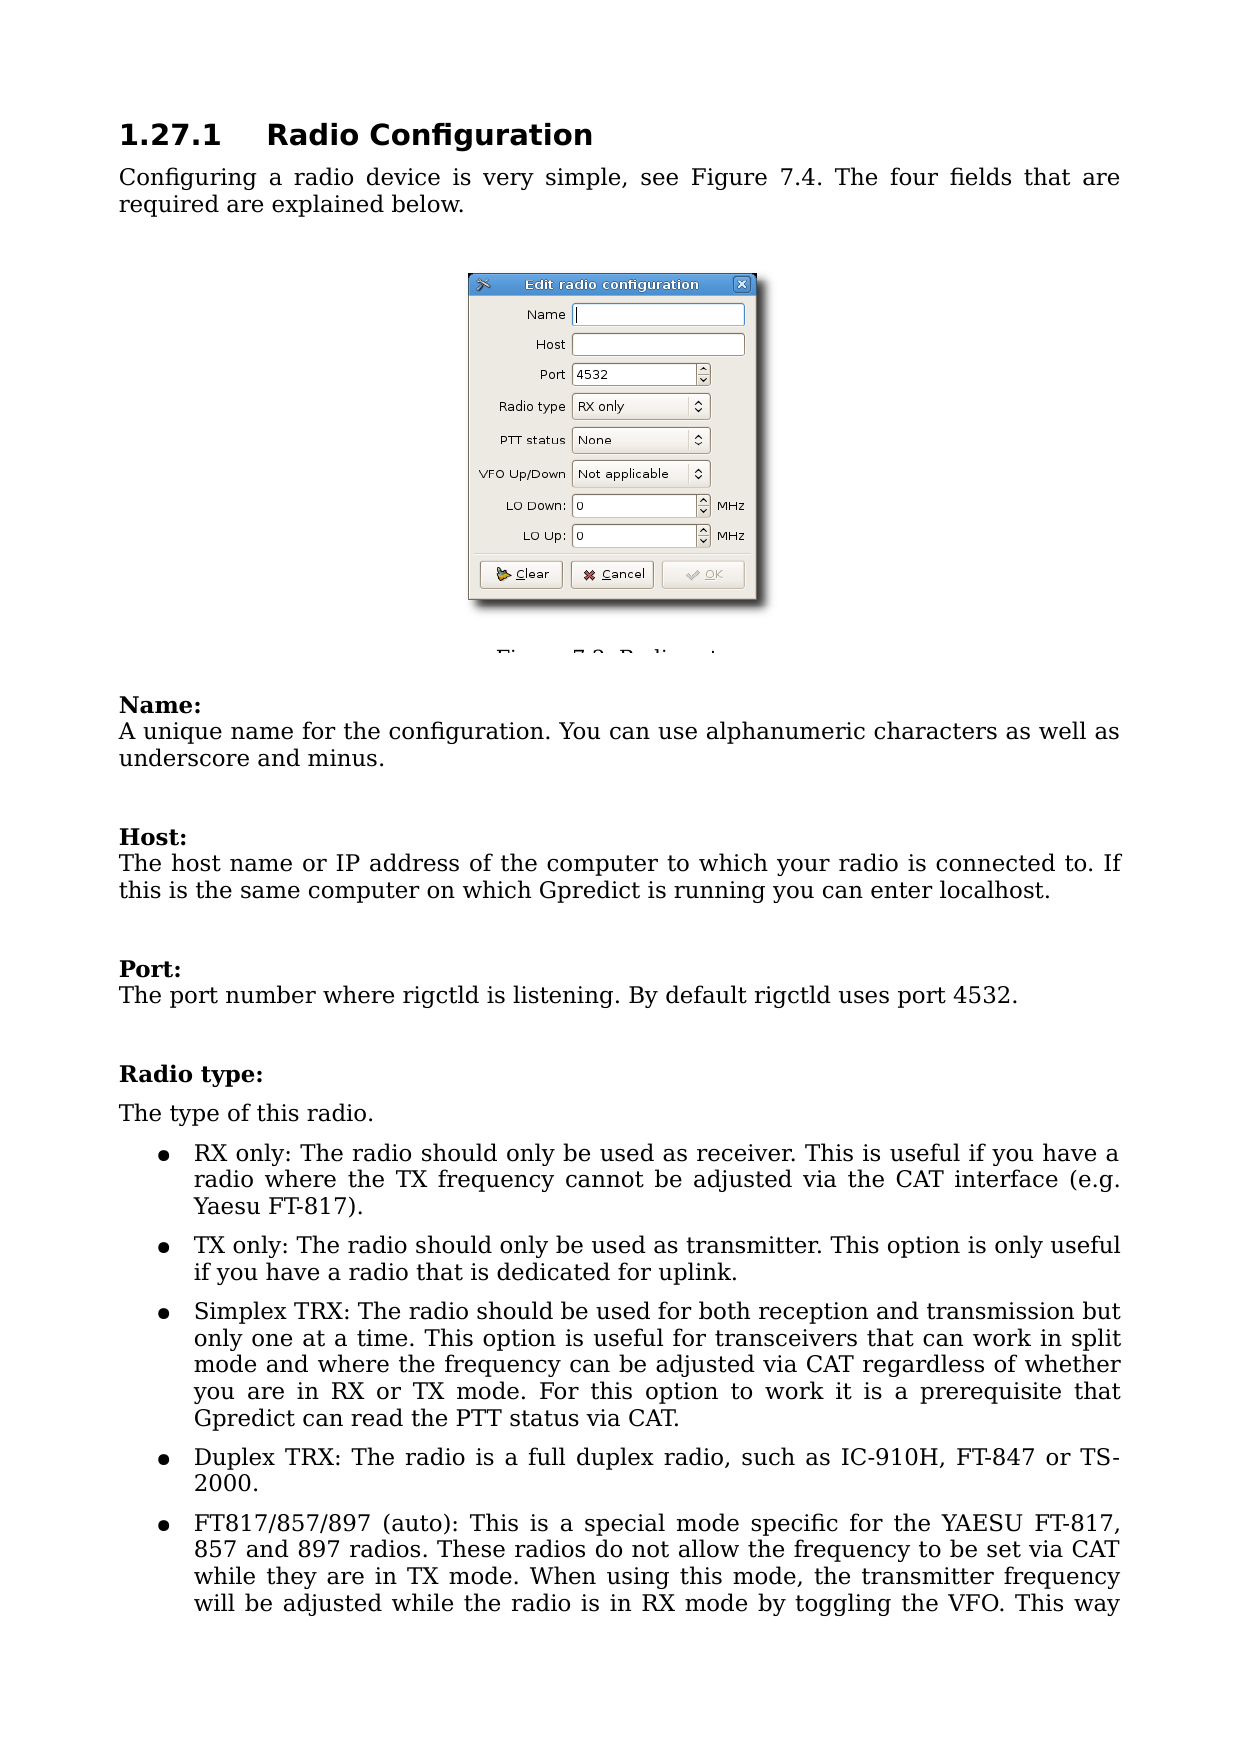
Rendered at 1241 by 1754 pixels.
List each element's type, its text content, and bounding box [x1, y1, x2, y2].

text The type of this radio. [118, 1101, 1122, 1127]
list FT817/857/897 (auto): This is a special mode specific for the YAESU FT-817, 857 and 897 radios. These radios do not allow the frequency to be set via CAT while they are in TX mode. When using this mode, the transmitter frequency will be adjusted while the radio is in RX mode by toggling the VFO. This way [156, 1510, 1122, 1616]
text Host: The host name or IP address of the computer to which your radio is connected to. If this is the same computer on which Gpredict is running you can enter localhost. [118, 824, 1122, 904]
list Duplex TRX: The radio is a full duplex radio, such as IC-910H, FT-847 or TS-2000. [156, 1444, 1122, 1497]
text Port: The port number where rigctld is listening. By default rigctld uses port 4532. [118, 956, 1122, 1009]
text [462, 254, 778, 266]
list RX only: The radio should only be used as receiver. This is useful if you have a radio where the TX frequency cannot be adjusted via the CAT interface (e.g. Yaesu FT-817). [156, 1140, 1122, 1220]
text Figure 7.2: Radio setup [462, 646, 778, 652]
list Simplex TRX: The radio should be used for both reception and transmission but only one at a time. This option is useful for transceivers that can work in split mode and where the frequency can be adjusted via CAT regardless of whether you are in RX or TX mode. For this option to work it is a prerequisite that Gpredict can read the PTT status via CAT. [156, 1298, 1122, 1431]
subtitle Radio Configuration [118, 118, 1122, 152]
text [462, 621, 778, 646]
text Configuring a radio device is very simple, see Figure 7.4. The four fields that are required are explained below. [118, 164, 1122, 218]
text Name: A unique name for the configuration. You can use alphanumeric characters as well as underscore and minus. [118, 692, 1122, 772]
list TX only: The radio should only be used as transmitter. This option is only useful if you have a radio that is dedicated for uplink. [156, 1232, 1122, 1286]
text Radio type: [118, 1061, 1122, 1088]
